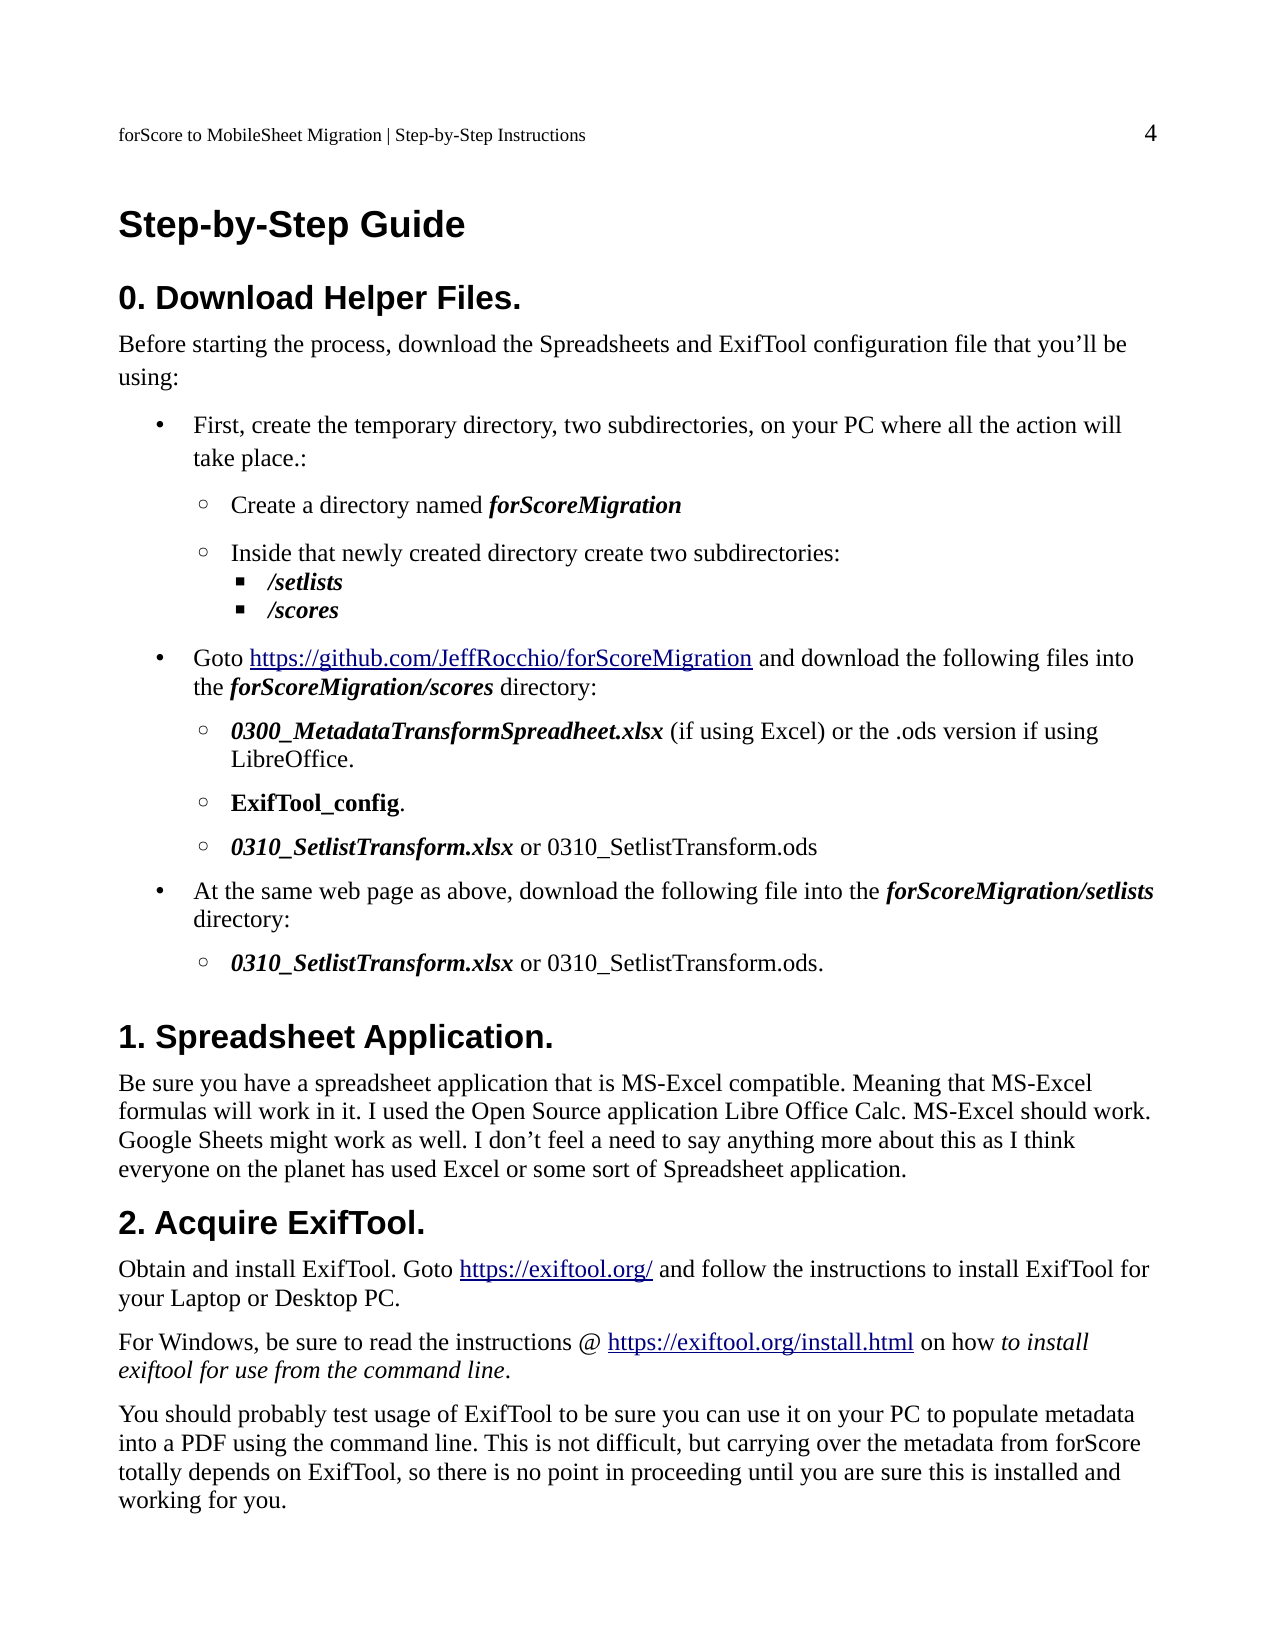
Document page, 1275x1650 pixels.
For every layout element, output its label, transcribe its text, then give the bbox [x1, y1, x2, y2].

text Be sure you have a spreadsheet application that is MS-Excel compatible. Meaning that MS-Excel formulas will work in it. I used the Open Source application Libre Office Calc. MS-Excel should work. Google Sheets might work as well. I don’t feel a need to say anything more about this as I think everyone on the planet has used Excel or some sort of Spreadsheet application. [118, 1068, 1157, 1183]
subtitle Step-by-Step Guide [118, 202, 1157, 245]
list /setlists [231, 567, 1157, 596]
list First, create the temporary directory, two subdirectories, on your PC where all the action will take place.: [156, 410, 1157, 472]
list 0300_MetadataTransformSpreadheet.xlsx (if using Excel) or the .ods version if using LibreOffice. [193, 716, 1157, 773]
list Create a directory named forScoreMigration [193, 491, 1157, 519]
text Before starting the process, download the Spreadsheets and ExifTool configuration file that you’ll be using: [118, 329, 1157, 391]
subtitle 1. Spreadsheet Application. [118, 1017, 1157, 1055]
list 0310_SetlistTransform.xlsx or 0310_SetlistTransform.ods. [193, 948, 1157, 977]
list Inside that newly created directory create two subdirectories: [193, 538, 1157, 567]
list Goto https://github.com/JeffRocchio/forScoreMigration and download the following files into the forScoreMigration/scores directory: [156, 643, 1157, 701]
list At the same web page as above, download the following file into the forScoreMigration/setlists directory: [156, 876, 1157, 933]
text You should probably test usage of ExifTool to be sure you can use it on your PC to populate metadata into a PDF using the command line. This is not difficult, but carrying over the metadata from forScore totally depends on ExifTool, so there is no point in proceeding until you are sure this is installed and working for you. [118, 1399, 1157, 1514]
text Obtain and install ExifTool. Goto https://exiftool.org/ and follow the instructions to install ExifTool for your Laptop or Desktop PC. [118, 1254, 1157, 1312]
list ExifTool_config. [193, 788, 1157, 817]
text For Windows, be sure to read the instructions @ https://exiftool.org/install.html on how to install exiftool for use from the command line. [118, 1327, 1157, 1384]
list /scores [231, 596, 1157, 624]
subtitle 0. Download Helper Files. [118, 278, 1157, 317]
list 0310_SetlistTransform.xlsx or 0310_SetlistTransform.ods [193, 832, 1157, 861]
subtitle 2. Acquire ExifTool. [118, 1203, 1157, 1242]
